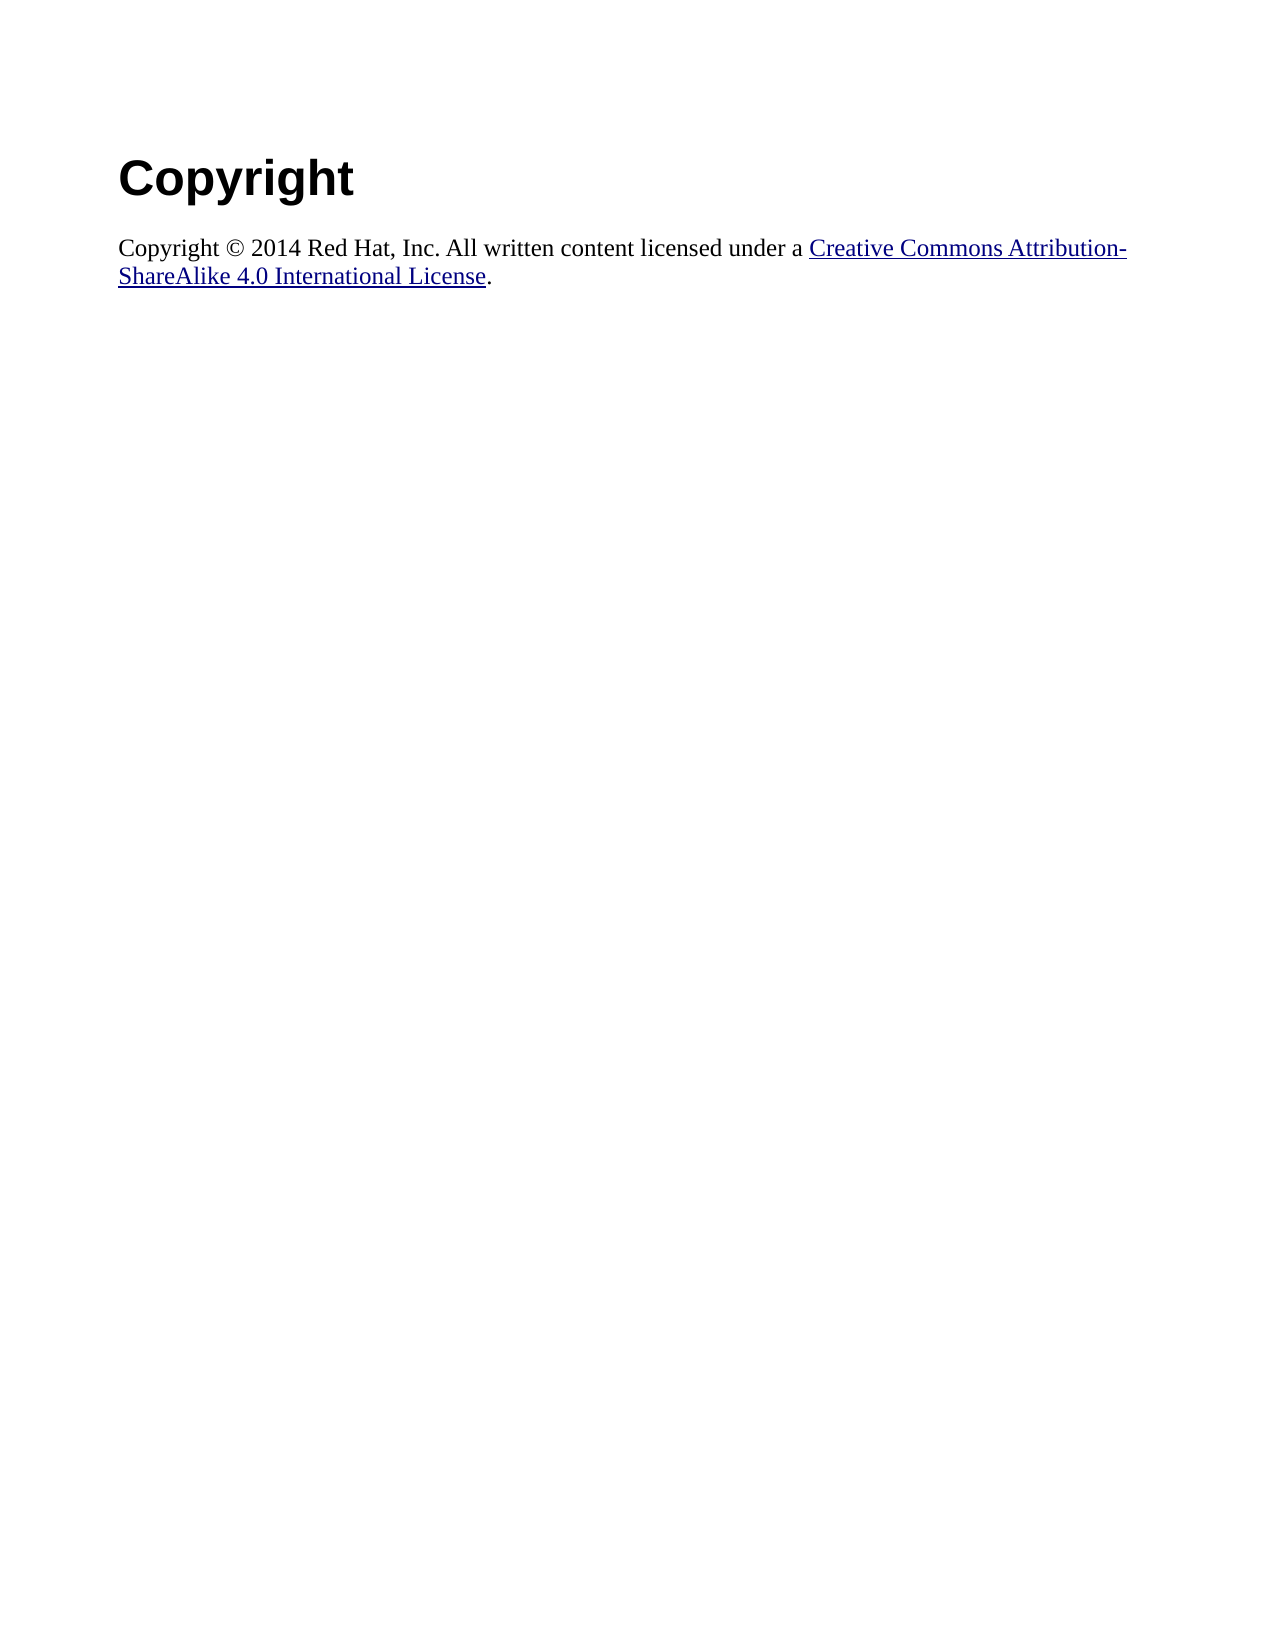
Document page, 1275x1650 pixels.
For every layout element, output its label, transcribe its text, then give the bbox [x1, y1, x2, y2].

subtitle Copyright [118, 148, 1157, 206]
text Copyright © 2014 Red Hat, Inc. All written content licensed under a Creative Commons Attribution-ShareAlike 4.0 International License. [118, 233, 1157, 290]
